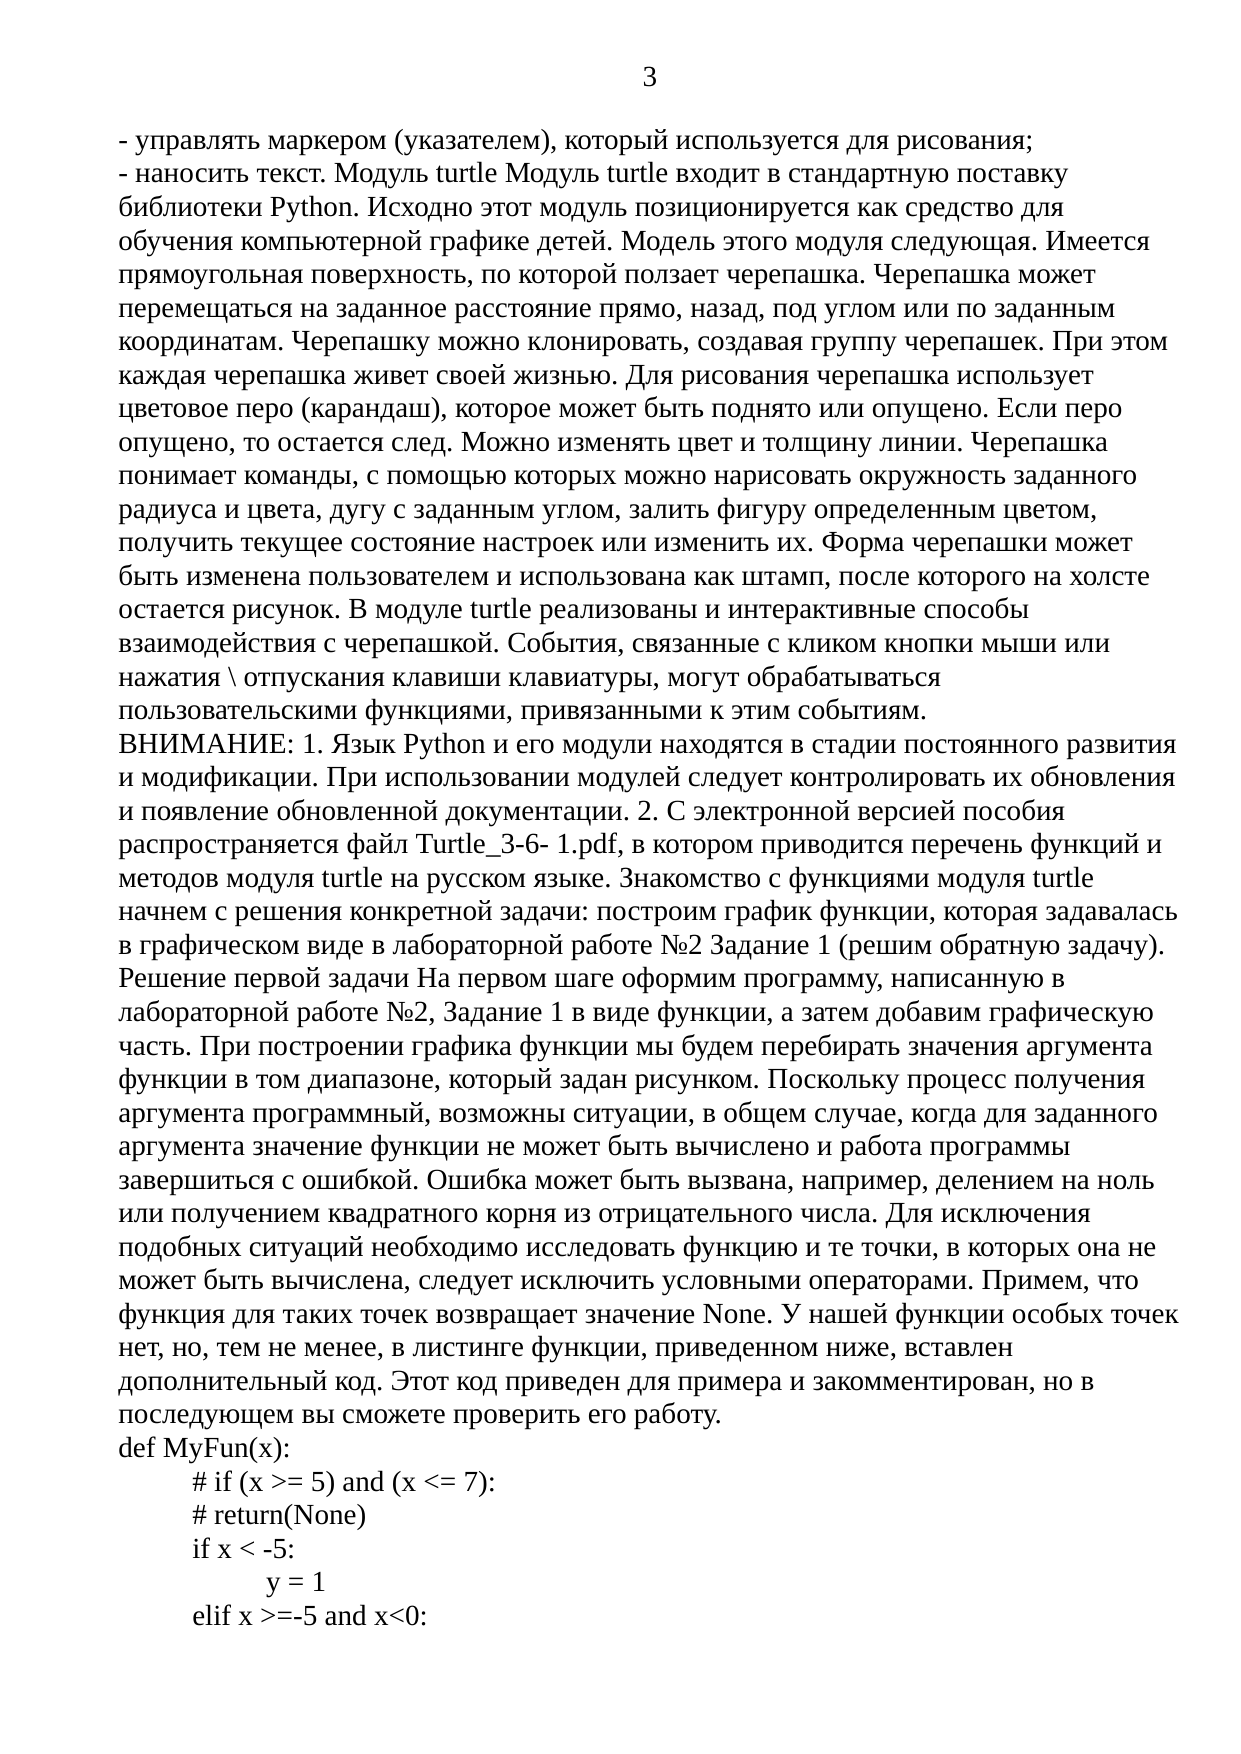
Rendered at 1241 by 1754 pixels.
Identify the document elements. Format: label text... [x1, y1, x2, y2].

text # if (x >= 5) and (x <= 7): [118, 1464, 1181, 1497]
text ВНИМАНИЕ: 1. Язык Python и его модули находятся в стадии постоянного развития и модификации. При использовании модулей следует контролировать их обновления и появление обновленной документации. 2. С электронной версией пособия распространяется файл Turtle_3-6- 1.pdf, в котором приводится перечень функций и методов модуля turtle на русском языке. Знакомство с функциями модуля turtle начнем с решения конкретной задачи: построим график функции, которая задавалась в графическом виде в лабораторной работе №2 Задание 1 (решим обратную задачу). Решение первой задачи На первом шаге оформим программу, написанную в лабораторной работе №2, Задание 1 в виде функции, а затем добавим графическую часть. При построении графика функции мы будем перебирать значения аргумента функции в том диапазоне, который задан рисунком. Поскольку процесс получения аргумента программный, возможны ситуации, в общем случае, когда для заданного аргумента значение функции не может быть вычислено и работа программы завершиться с ошибкой. Ошибка может быть вызвана, например, делением на ноль или получением квадратного корня из отрицательного числа. Для исключения подобных ситуаций необходимо исследовать функцию и те точки, в которых она не может быть вычислена, следует исключить условными операторами. Примем, что функция для таких точек возвращает значение None. У нашей функции особых точек нет, но, тем не менее, в листинге функции, приведенном ниже, вставлен дополнительный код. Этот код приведен для примера и закомментирован, но в последующем вы сможете проверить его работу. [118, 726, 1181, 1430]
text def MyFun(x): [118, 1430, 1181, 1464]
text # return(None) [118, 1497, 1181, 1531]
text if x < -5: [118, 1531, 1181, 1564]
text - наносить текст. Модуль turtle Модуль turtle входит в стандартную поставку библиотеки Python. Исходно этот модуль позиционируется как средство для обучения компьютерной графике детей. Модель этого модуля следующая. Имеется прямоугольная поверхность, по которой ползает черепашка. Черепашка может перемещаться на заданное расстояние прямо, назад, под углом или по заданным координатам. Черепашку можно клонировать, создавая группу черепашек. При этом каждая черепашка живет своей жизнью. Для рисования черепашка использует цветовое перо (карандаш), которое может быть поднято или опущено. Если перо опущено, то остается след. Можно изменять цвет и толщину линии. Черепашка понимает команды, с помощью которых можно нарисовать окружность заданного радиуса и цвета, дугу с заданным углом, залить фигуру определенным цветом, получить текущее состояние настроек или изменить их. Форма черепашки может быть изменена пользователем и использована как штамп, после которого на холсте остается рисунок. В модуле turtle реализованы и интерактивные способы взаимодействия с черепашкой. События, связанные с кликом кнопки мыши или нажатия \ отпускания клавиши клавиатуры, могут обрабатываться пользовательскими функциями, привязанными к этим событиям. [118, 156, 1181, 726]
text elif x >=-5 and x<0: [118, 1598, 1181, 1631]
text - управлять маркером (указателем), который используется для рисования; [118, 122, 1181, 156]
text y = 1 [118, 1564, 1181, 1598]
